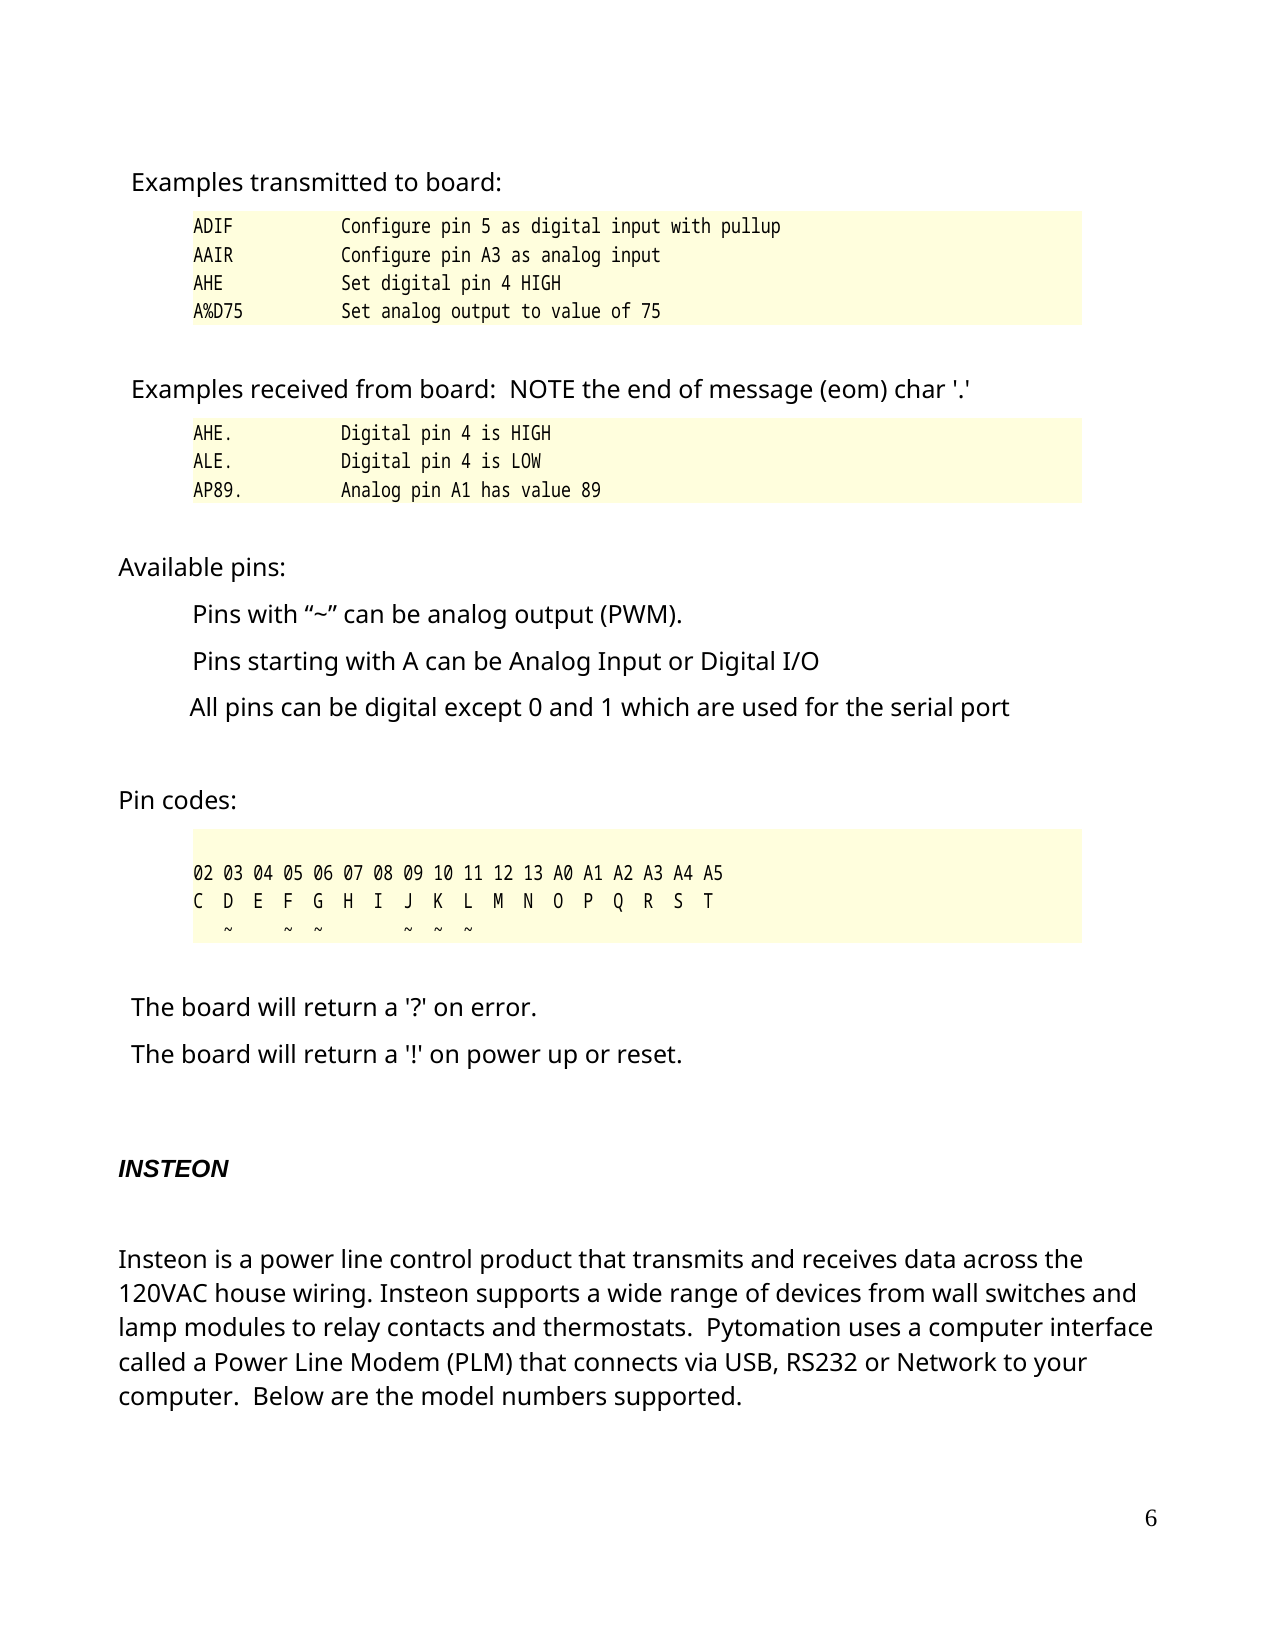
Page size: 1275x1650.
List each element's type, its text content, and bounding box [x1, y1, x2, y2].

text Insteon is a power line control product that transmits and receives data across the 120VAC house wiring. Insteon supports a wide range of devices from wall switches and lamp modules to relay contacts and thermostats. Pytomation uses a computer interface called a Power Line Modem (PLM) that connects via USB, RS232 or Network to your computer. Below are the model numbers supported. [118, 1242, 1157, 1412]
text Pins with “~” can be analog output (PWM). [118, 597, 1157, 631]
text Pins starting with A can be Analog Input or Digital I/O [118, 643, 1157, 677]
text Examples transmitted to board: [118, 165, 1157, 199]
text ADIF Configure pin 5 as digital input with pullup [193, 211, 1082, 240]
text A%D75 Set analog output to value of 75 [193, 297, 1082, 325]
text AAIR Configure pin A3 as analog input [193, 240, 1082, 268]
subtitle INSTEON [118, 1154, 1157, 1183]
text The board will return a '?' on error. [118, 990, 1157, 1024]
text 02 03 04 05 06 07 08 09 10 11 12 13 A0 A1 A2 A3 A4 A5 [193, 858, 1082, 886]
text All pins can be digital except 0 and 1 which are used for the serial port [118, 690, 1157, 724]
text Pin codes: [118, 783, 1157, 817]
text AP89. Analog pin A1 has value 89 [193, 475, 1082, 503]
text C D E F G H I J K L M N O P Q R S T [193, 886, 1082, 915]
text ~ ~ ~ ~ ~ ~ [193, 915, 1082, 943]
text ALE. Digital pin 4 is LOW [193, 447, 1082, 475]
text The board will return a '!' on power up or reset. [118, 1036, 1157, 1070]
text AHE. Digital pin 4 is HIGH [193, 418, 1082, 447]
text Available pins: [118, 550, 1157, 584]
text AHE Set digital pin 4 HIGH [193, 268, 1082, 297]
text Examples received from board: NOTE the end of message (eom) char '.' [118, 372, 1157, 406]
